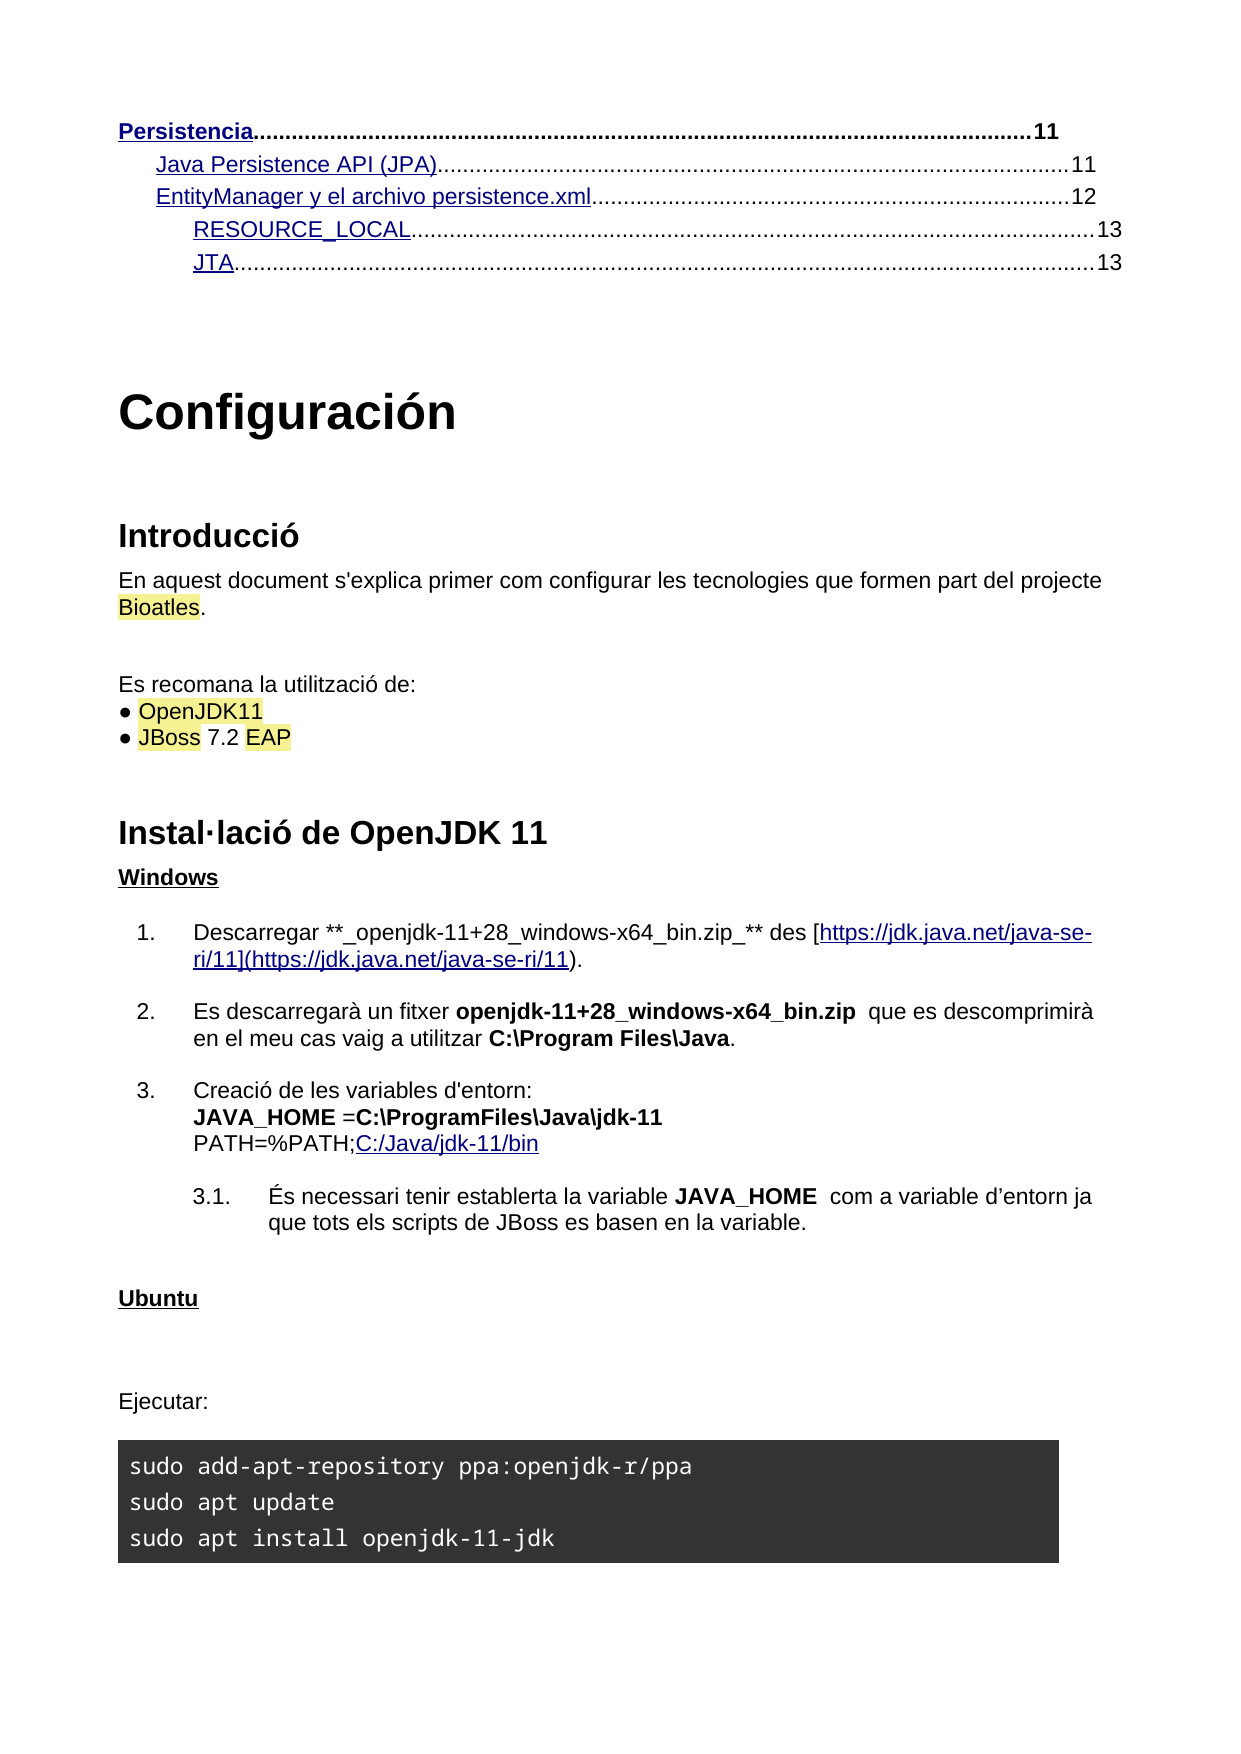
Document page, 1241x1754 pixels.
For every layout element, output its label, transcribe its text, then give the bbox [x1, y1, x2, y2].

subtitle Instal·lació de OpenJDK 11 [118, 813, 1122, 851]
list És necessari tenir establerta la variable JAVA_HOME com a variable d’entorn ja que tots els scripts de JBoss es basen en la variable. [231, 1183, 1122, 1235]
text Configuración [118, 383, 1122, 440]
text Es recomana la utilització de: ● OpenJDK11 ● JBoss 7.2 EAP [118, 671, 1122, 751]
text EntityManager y el archivo persistence.xml 12 [156, 183, 1122, 210]
text PATH=%PATH;C:/Java/jdk-11/bin [118, 1130, 1122, 1156]
text JTA 13 [193, 248, 1122, 275]
list JAVA_HOME =C:\ProgramFiles\Java\jdk-11 [156, 1104, 1122, 1130]
table_header sudo add-apt-repository ppa:openjdk-r/ppa sudo apt update sudo apt install openjdk-11-jdk [118, 1440, 1059, 1563]
list Descarregar **_openjdk-11+28_windows-x64_bin.zip_** des [https://jdk.java.net/java-se-ri/11](https://jdk.java.net/java-se-ri/11). [156, 919, 1122, 998]
text Ubuntu [118, 1285, 1122, 1338]
text Ejecutar: [118, 1388, 1122, 1414]
list Es descarregarà un fitxer openjdk-11+28_windows-x64_bin.zip que es descomprimirà en el meu cas vaig a utilitzar C:\Program Files\Java. [156, 998, 1122, 1077]
list Creació de les variables d'entorn: [156, 1077, 1122, 1104]
subtitle Introducció [118, 516, 1122, 555]
text Windows [118, 864, 1122, 890]
text En aquest document s'explica primer com configurar les tecnologies que formen part del projecte Bioatles. [118, 567, 1122, 646]
text RESOURCE_LOCAL 13 [193, 216, 1122, 242]
text Persistencia 11 [118, 118, 1122, 144]
text Java Persistence API (JPA) 11 [156, 151, 1122, 177]
